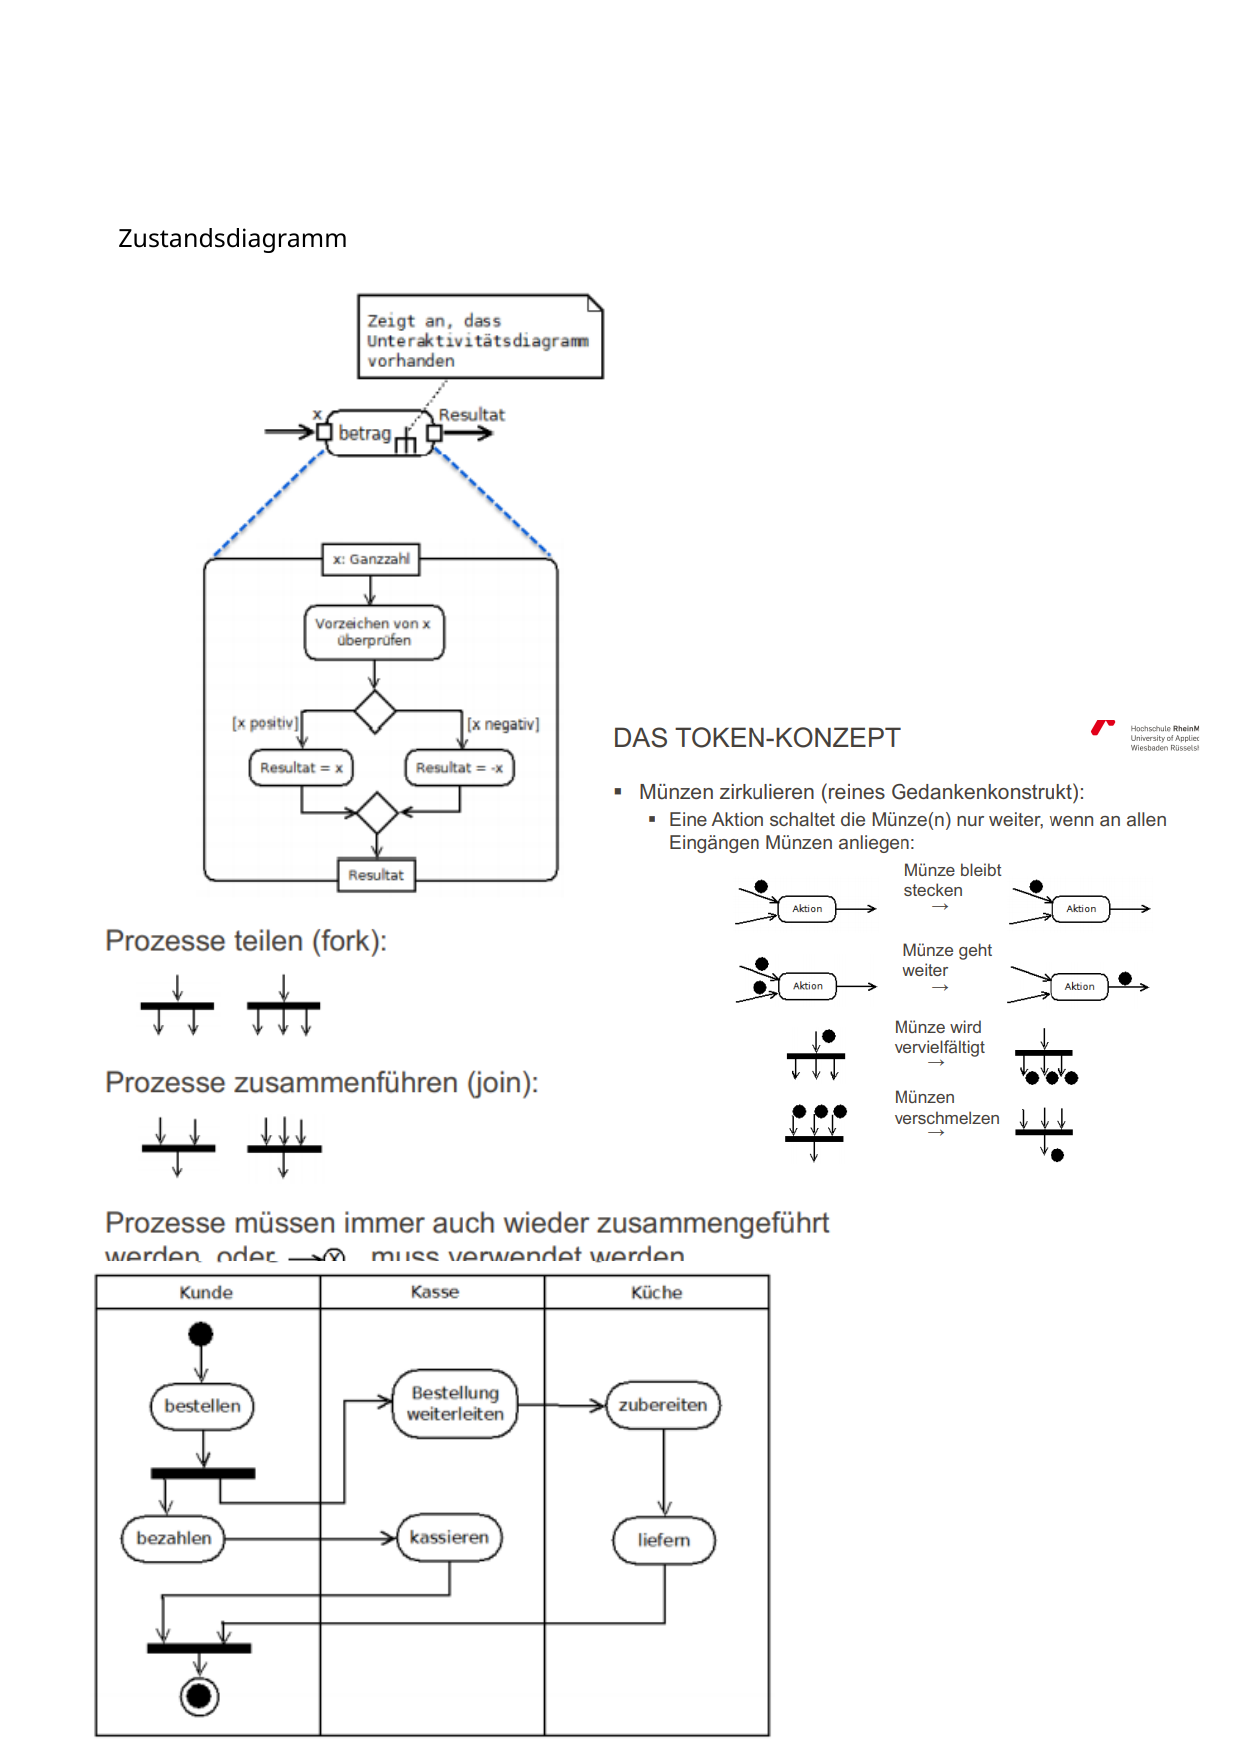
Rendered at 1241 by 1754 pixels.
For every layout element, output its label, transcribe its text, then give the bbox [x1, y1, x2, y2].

picture [82, 273, 1200, 1754]
text Zustandsdiagramm [118, 220, 1122, 254]
